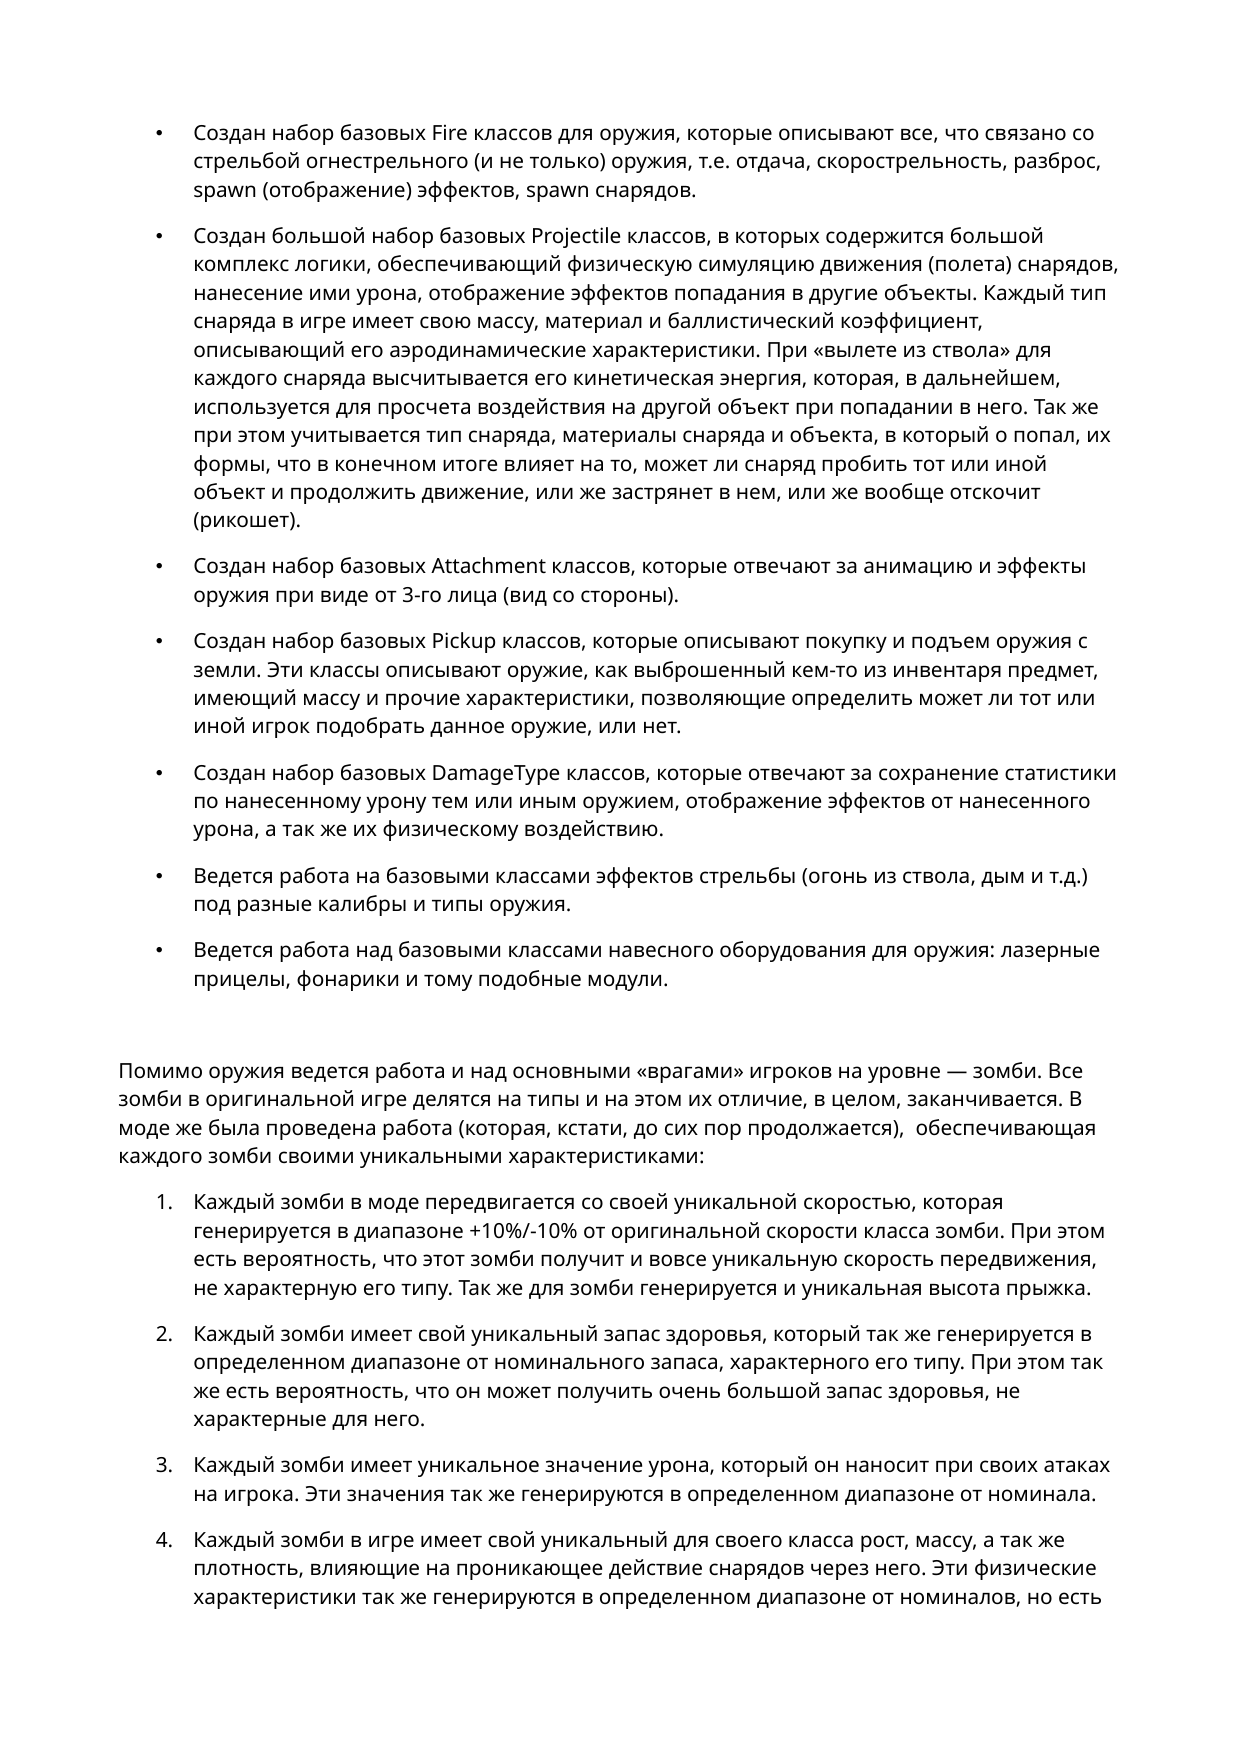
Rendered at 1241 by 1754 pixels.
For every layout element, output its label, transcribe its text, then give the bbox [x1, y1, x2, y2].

list Каждый зомби в моде передвигается со своей уникальной скоростью, которая генерируется в диапазоне +10%/-10% от оригинальной скорости класса зомби. При этом есть вероятность, что этот зомби получит и вовсе уникальную скорость передвижения, не характерную его типу. Так же для зомби генерируется и уникальная высота прыжка. [156, 1187, 1122, 1301]
list Ведется работа над базовыми классами навесного оборудования для оружия: лазерные прицелы, фонарики и тому подобные модули. [156, 935, 1122, 992]
list Каждый зомби имеет уникальное значение урона, который он наносит при своих атаках на игрока. Эти значения так же генерируются в определенном диапазоне от номинала. [156, 1450, 1122, 1507]
list Создан набор базовых DamageType классов, которые отвечают за сохранение статистики по нанесенному урону тем или иным оружием, отображение эффектов от нанесенного урона, а так же их физическому воздействию. [156, 758, 1122, 843]
list Каждый зомби в игре имеет свой уникальный для своего класса рост, массу, а так же плотность, влияющие на проникающее действие снарядов через него. Эти физические характеристики так же генерируются в определенном диапазоне от номиналов, но есть [156, 1525, 1122, 1610]
list Создан набор базовых Pickup классов, которые описывают покупку и подъем оружия с земли. Эти классы описывают оружие, как выброшенный кем-то из инвентаря предмет, имеющий массу и прочие характеристики, позволяющие определить может ли тот или иной игрок подобрать данное оружие, или нет. [156, 626, 1122, 740]
list Каждый зомби имеет свой уникальный запас здоровья, который так же генерируется в определенном диапазоне от номинального запаса, характерного его типу. При этом так же есть вероятность, что он может получить очень большой запас здоровья, не характерные для него. [156, 1319, 1122, 1433]
list Создан большой набор базовых Projectile классов, в которых содержится большой комплекс логики, обеспечивающий физическую симуляцию движения (полета) снарядов, нанесение ими урона, отображение эффектов попадания в другие объекты. Каждый тип снаряда в игре имеет свою массу, материал и баллистический коэффициент, описывающий его аэродинамические характеристики. При «вылете из ствола» для каждого снаряда высчитывается его кинетическая энергия, которая, в дальнейшем, используется для просчета воздействия на другой объект при попадании в него. Так же при этом учитывается тип снаряда, материалы снаряда и объекта, в который о попал, их формы, что в конечном итоге влияет на то, может ли снаряд пробить тот или иной объект и продолжить движение, или же застрянет в нем, или же вообще отскочит (рикошет). [156, 221, 1122, 534]
list Ведется работа на базовыми классами эффектов стрельбы (огонь из ствола, дым и т.д.) под разные калибры и типы оружия. [156, 861, 1122, 918]
list Создан набор базовых Fire классов для оружия, которые описывают все, что связано со стрельбой огнестрельного (и не только) оружия, т.е. отдача, скорострельность, разброс, spawn (отображение) эффектов, spawn снарядов. [156, 118, 1122, 203]
text Помимо оружия ведется работа и над основными «врагами» игроков на уровне — зомби. Все зомби в оригинальной игре делятся на типы и на этом их отличие, в целом, заканчивается. В моде же была проведена работа (которая, кстати, до сих пор продолжается), обеспечивающая каждого зомби своими уникальными характеристиками: [118, 1056, 1122, 1170]
list Создан набор базовых Attachment классов, которые отвечают за анимацию и эффекты оружия при виде от 3-го лица (вид со стороны). [156, 552, 1122, 608]
